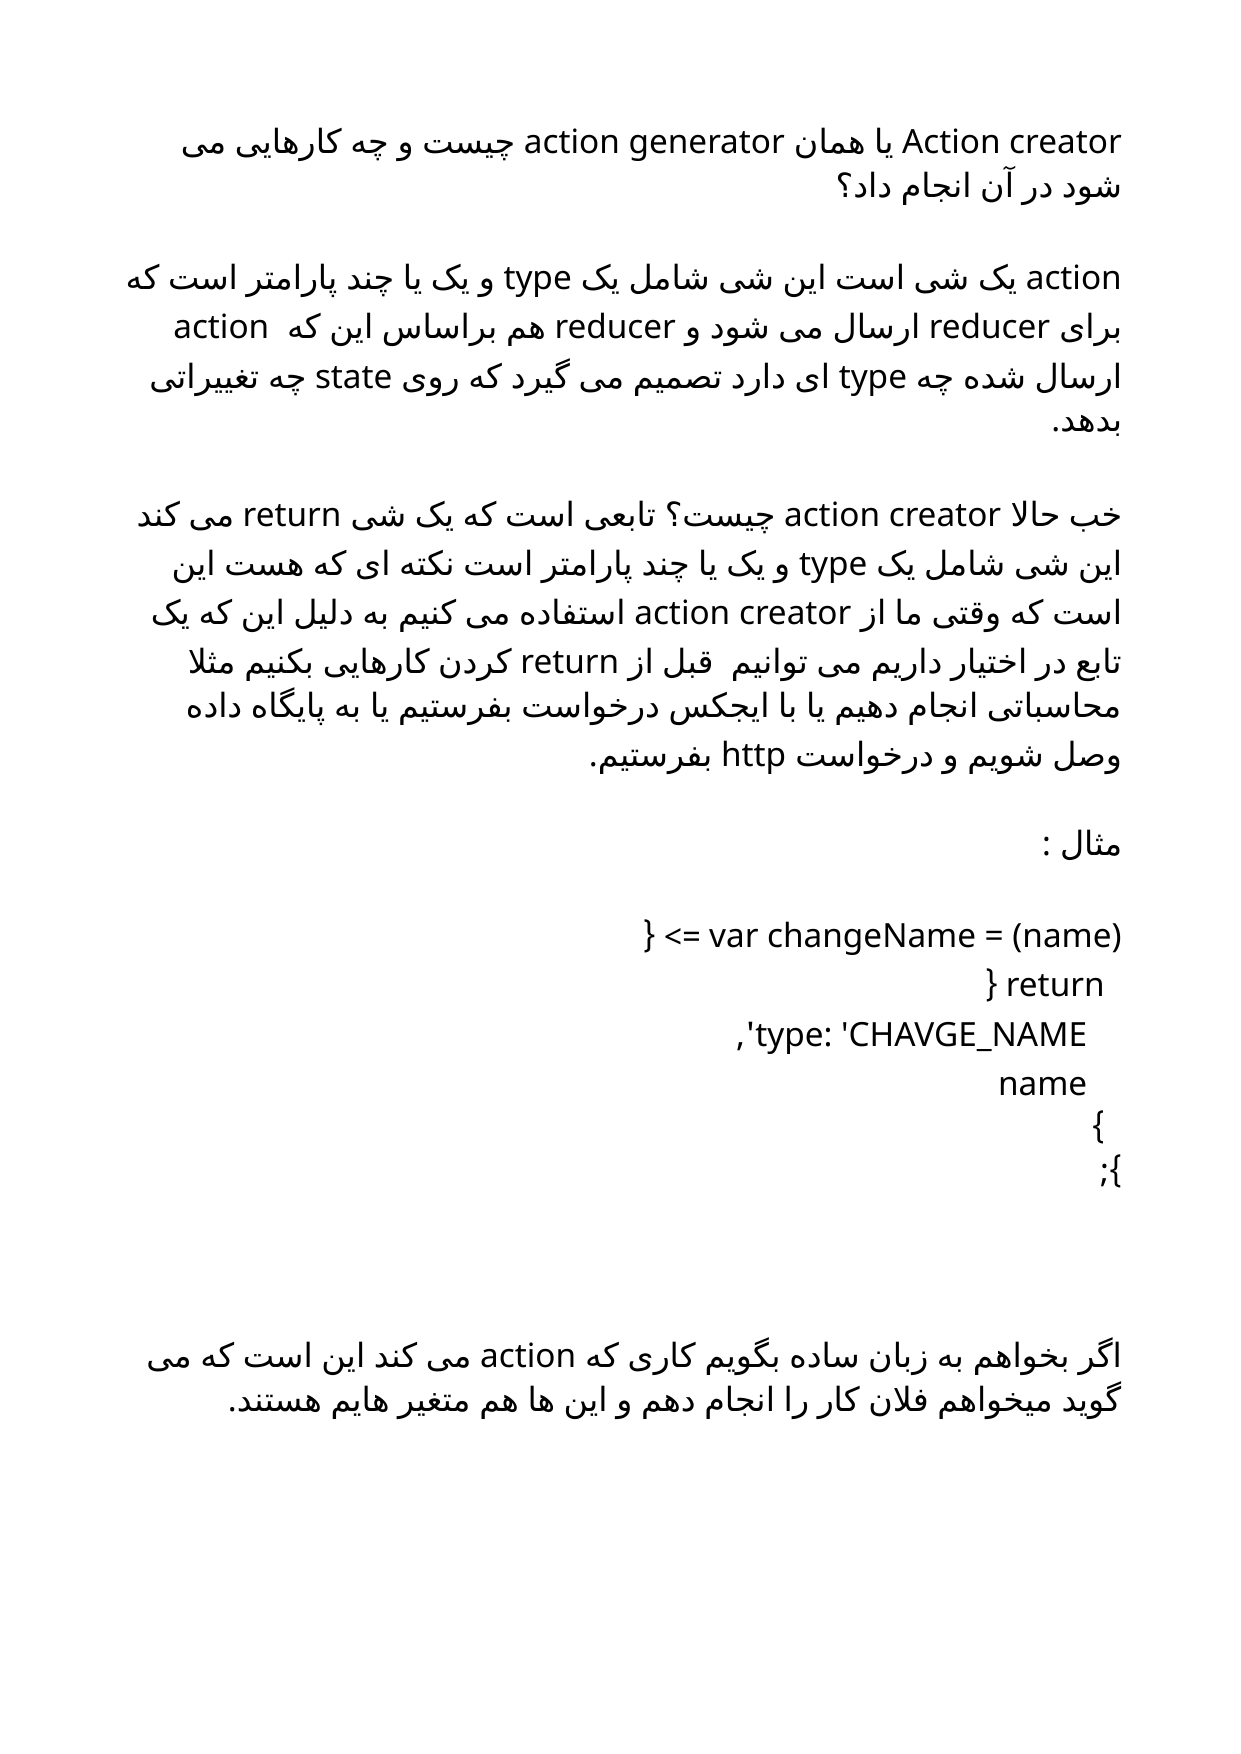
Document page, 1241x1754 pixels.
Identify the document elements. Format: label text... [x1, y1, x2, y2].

text }; [118, 1152, 1122, 1196]
text return { [118, 961, 1122, 1010]
text type: 'CHAVGE_NAME', [118, 1010, 1122, 1059]
text خب حالا action creator چیست؟ تابعی است که یک شی return می کند این شی شامل یک type و یک یا چند پارامتر است نکته ای که هست این است که وقتی ما از action creator استفاده می کنیم به دلیل این که یک تابع در اختیار داریم می توانیم قبل از return کردن کارهایی بکنیم مثلا محاسباتی انجام دهیم یا با ایجکس درخواست بفرستیم یا به پایگاه داده وصل شویم و درخواست http بفرستیم. [118, 491, 1122, 780]
text مثال : var changeName = (name) => { [118, 825, 1122, 961]
text name [118, 1059, 1122, 1109]
text اگر بخواهم به زبان ساده بگویم کاری که action می کند این است که می گوید میخواهم فلان کار را انجام دهم و این ها هم متغیر هایم هستند. [118, 1332, 1122, 1424]
text Action creator یا همان action generator چیست و چه کارهایی می شود در آن انجام داد؟ action یک شی است این شی شامل یک type و یک یا چند پارامتر است که برای reducer ارسال می شود و reducer هم براساس این که action ارسال شده چه type ای دارد تصمیم می گیرد که روی state چه تغییراتی بدهد. [118, 118, 1122, 445]
text } [118, 1109, 1122, 1152]
